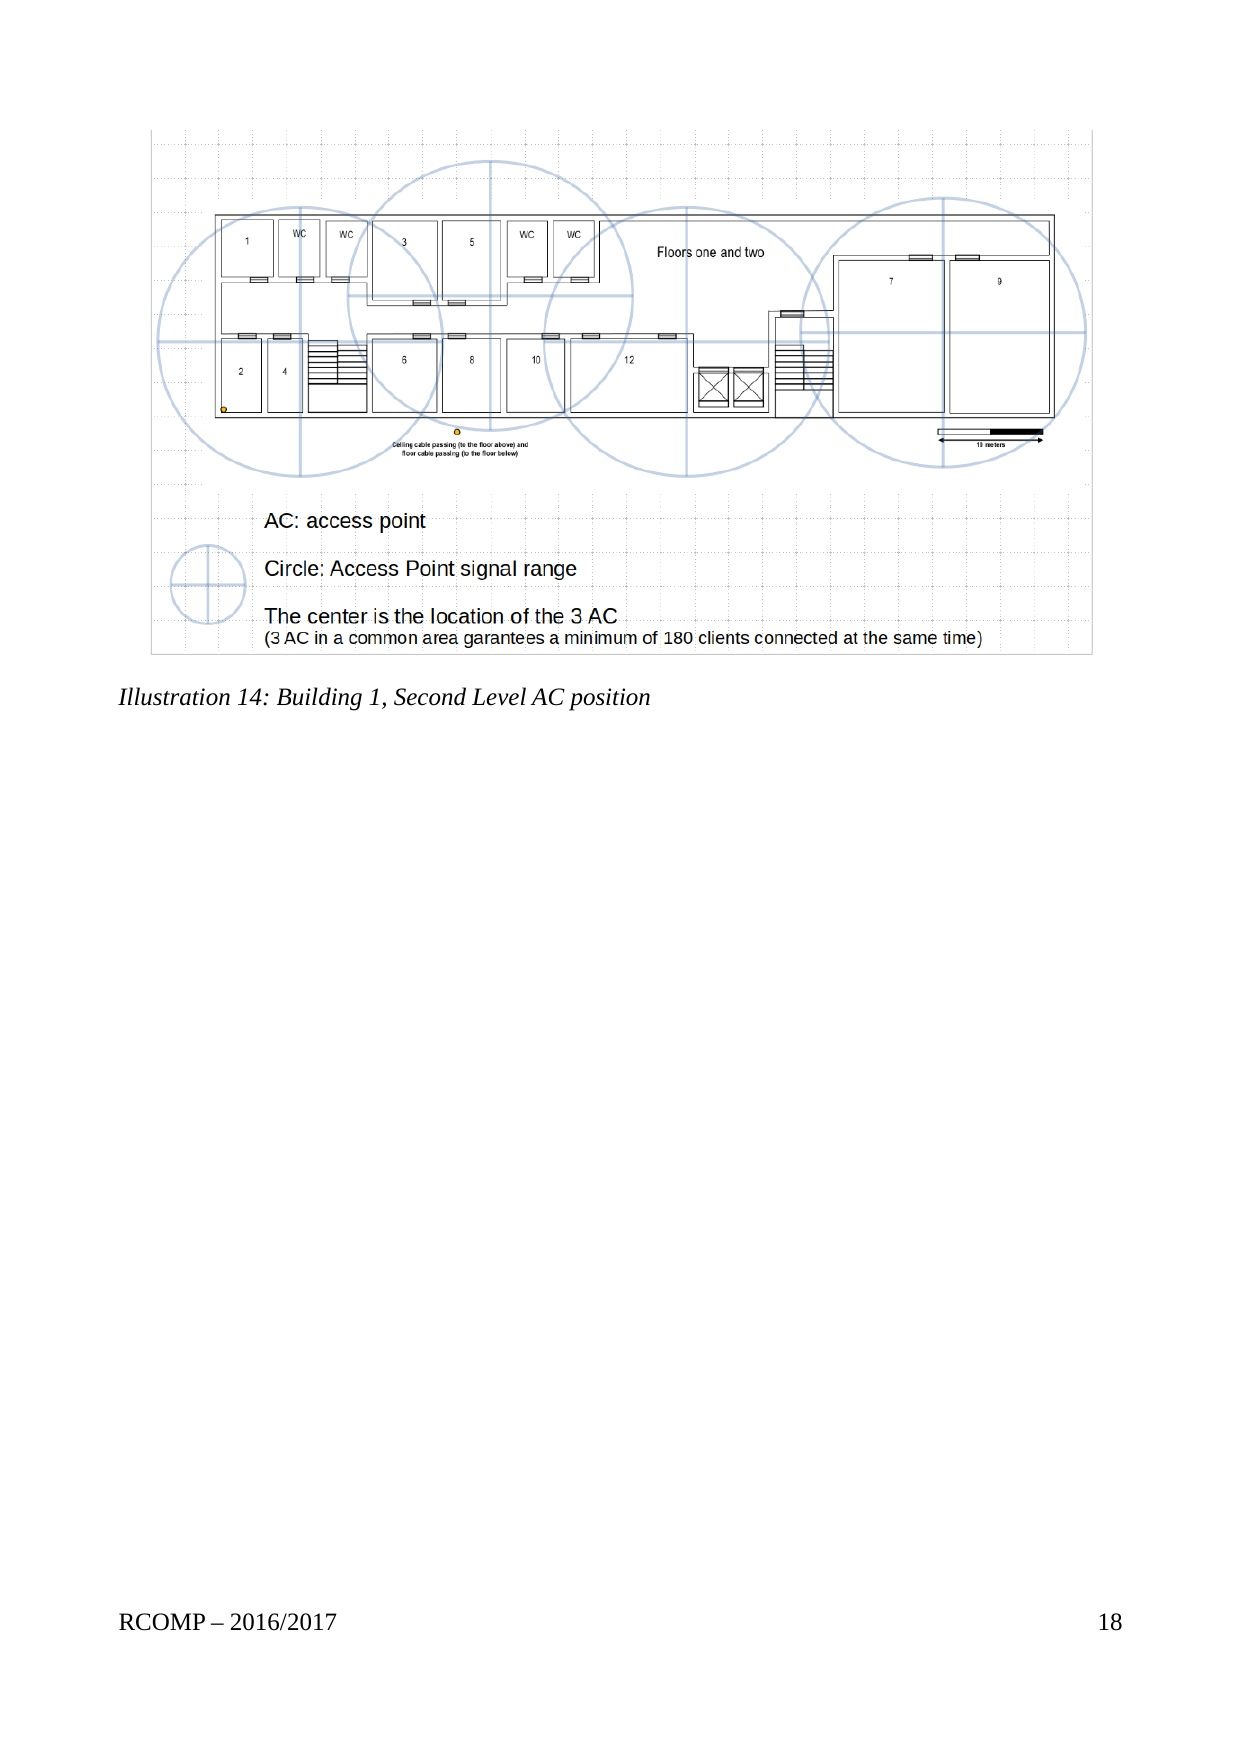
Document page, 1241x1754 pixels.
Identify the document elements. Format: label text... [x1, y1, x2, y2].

picture [118, 130, 1123, 677]
text Illustration 14: Building 1, Second Level AC position [118, 677, 1122, 711]
